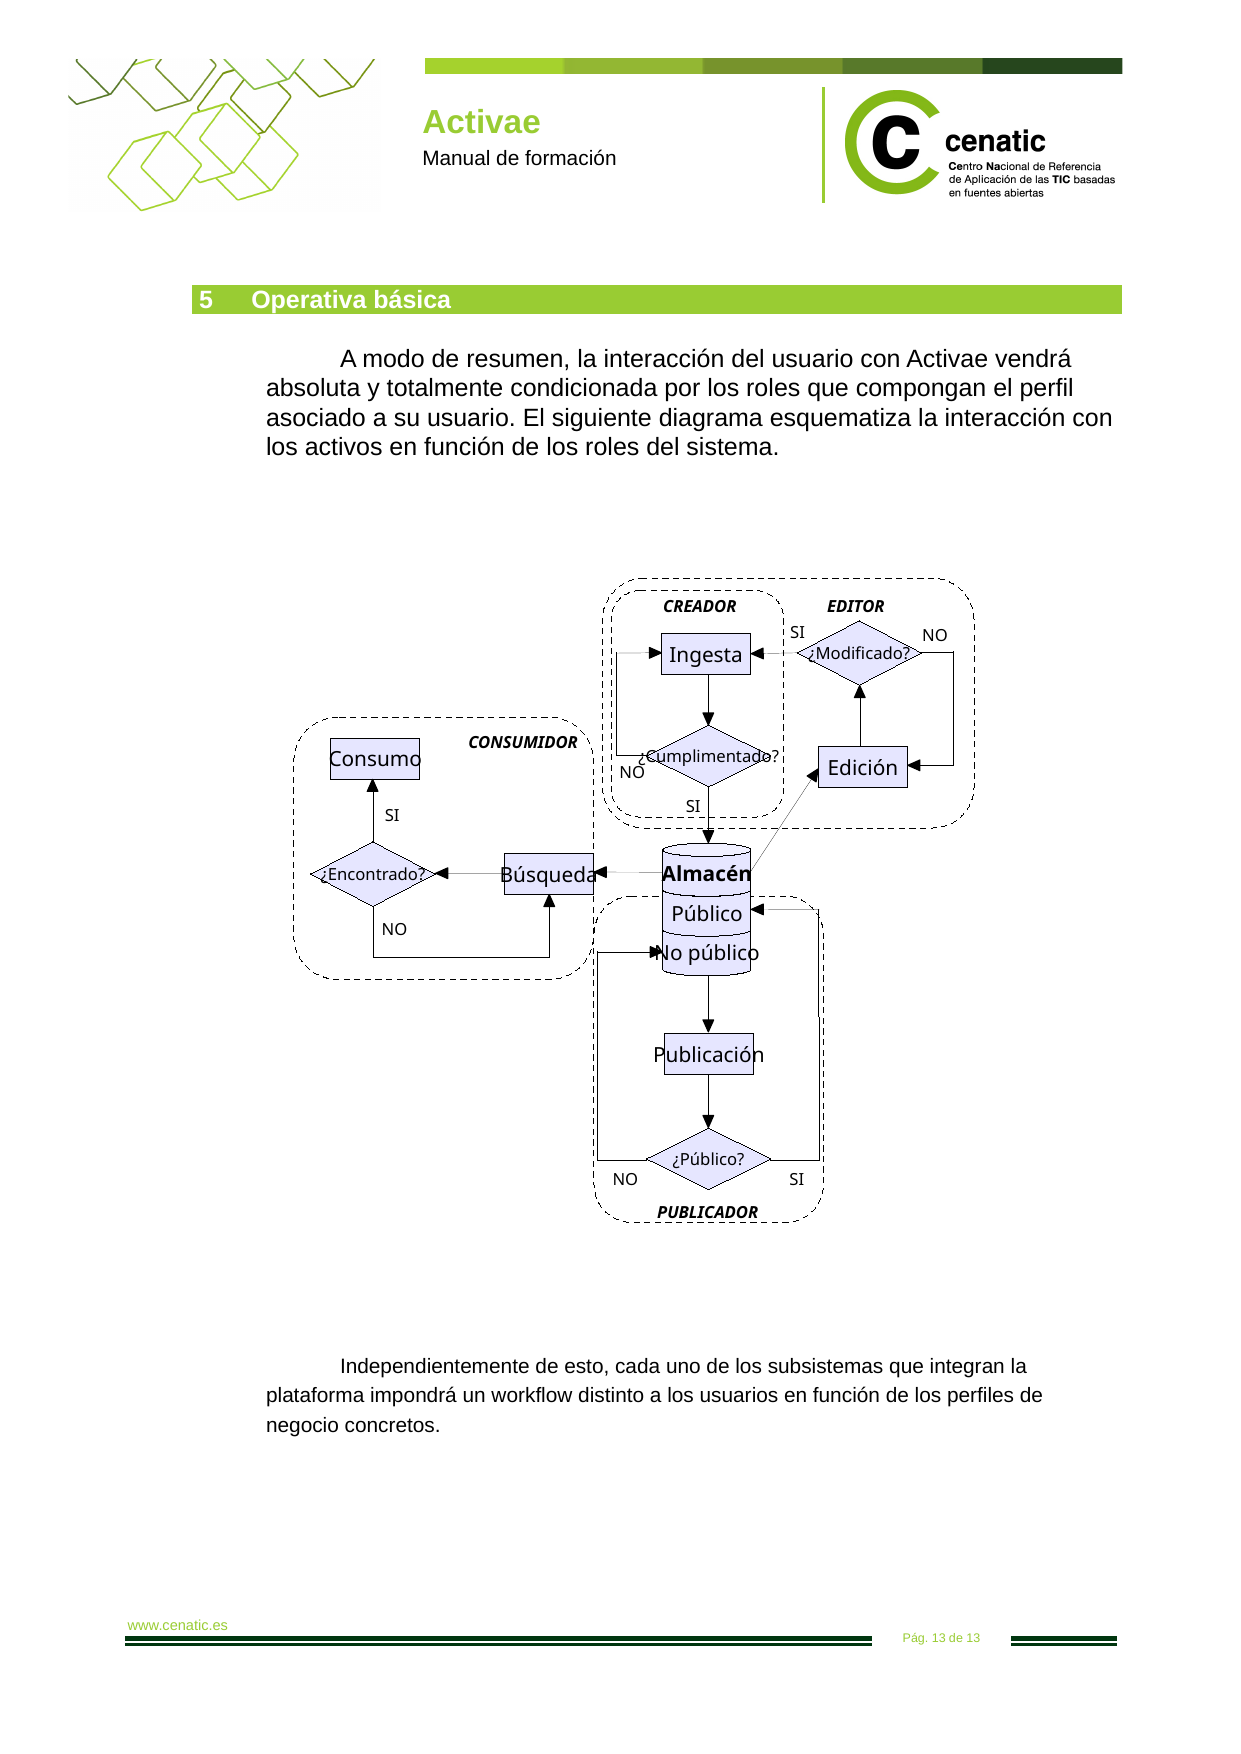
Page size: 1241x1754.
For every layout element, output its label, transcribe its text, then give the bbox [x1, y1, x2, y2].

text A modo de resumen, la interacción del usuario con Activae vendrá absoluta y totalmente condicionada por los roles que compongan el perfil asociado a su usuario. El siguiente diagrama esquematiza la interacción con los activos en función de los roles del sistema. [266, 344, 1122, 462]
text Independientemente de esto, cada uno de los subsistemas que integran la plataforma impondrá un workflow distinto a los usuarios en función de los perfiles de negocio concretos. [266, 1349, 1122, 1438]
picture [845, 90, 1118, 197]
picture [68, 58, 382, 212]
picture [425, 58, 1123, 74]
subtitle Operativa básica [192, 285, 1122, 314]
